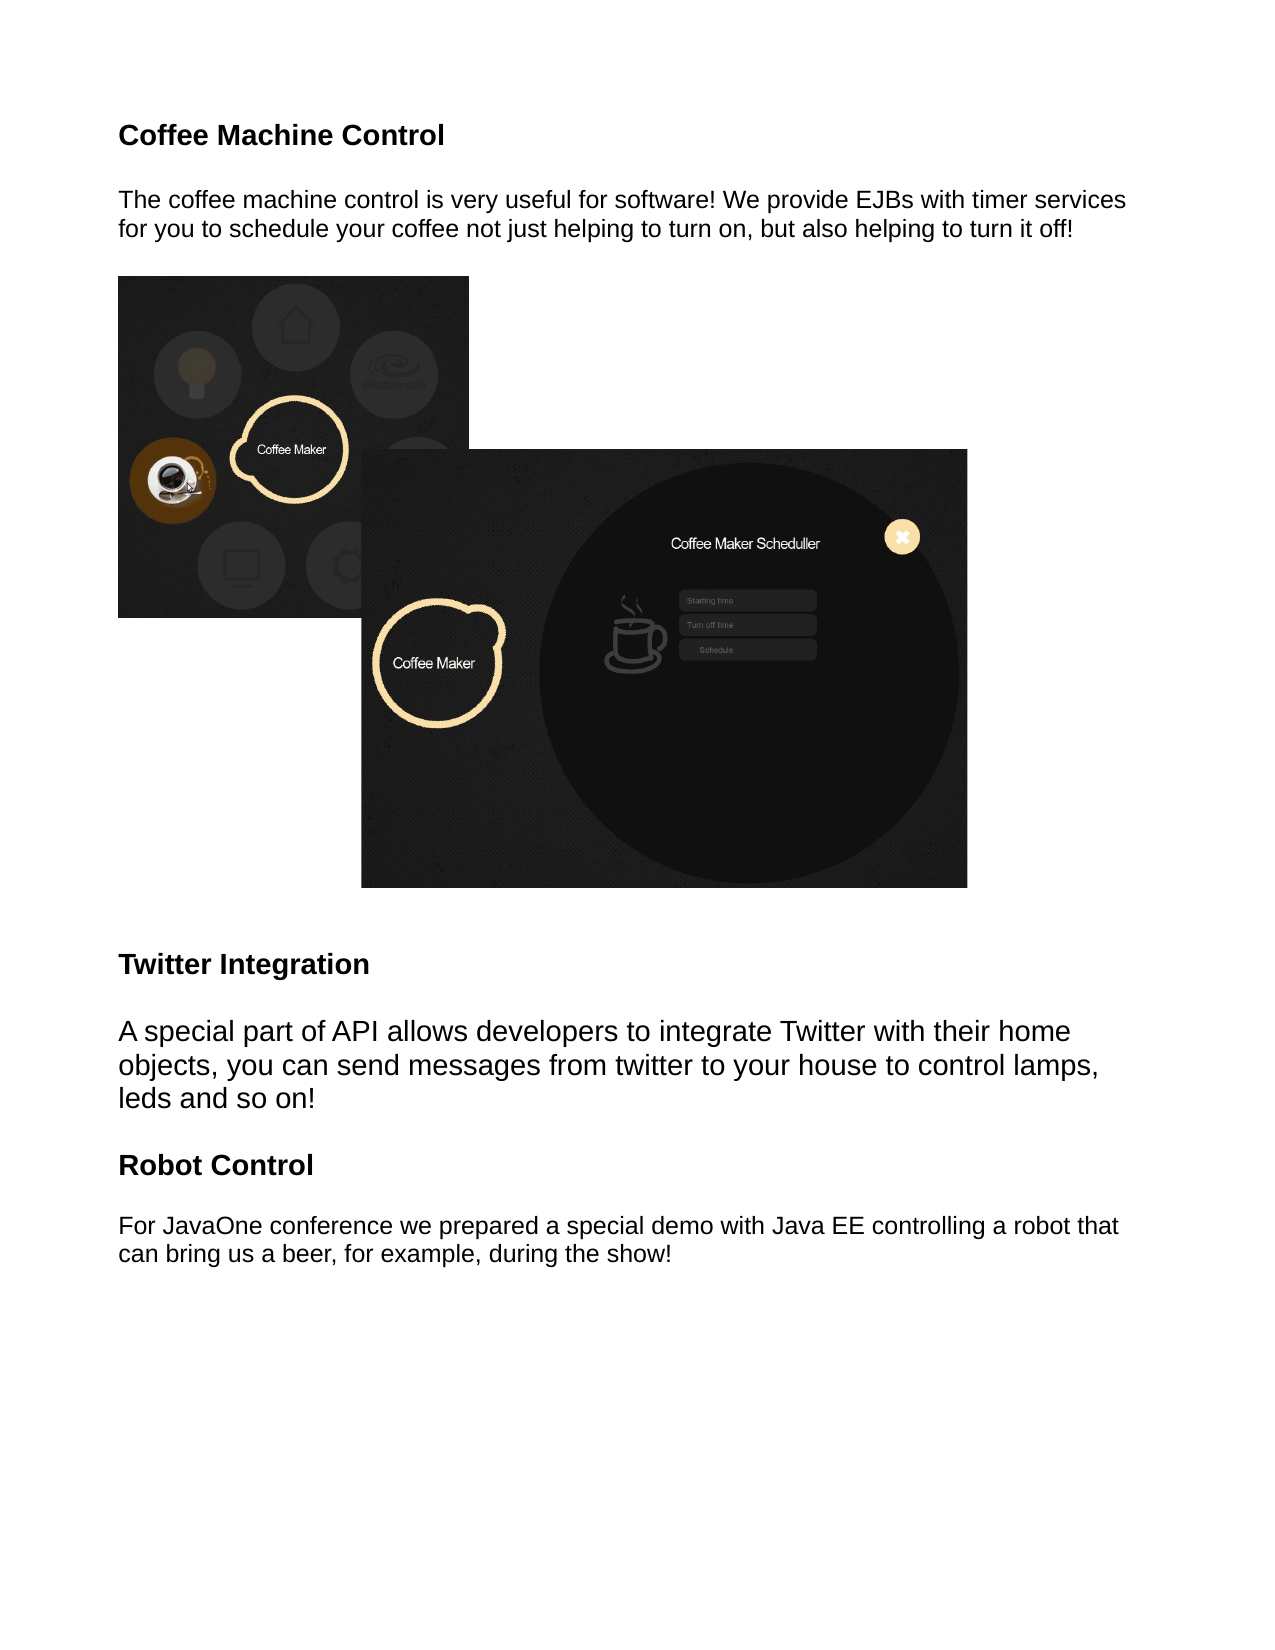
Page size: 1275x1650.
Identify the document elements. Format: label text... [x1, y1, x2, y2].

text The coffee machine control is very useful for software! We provide EJBs with timer services for you to schedule your coffee not just helping to turn on, but also helping to turn it off! [118, 185, 1157, 243]
text Twitter Integration [118, 947, 1157, 981]
text Robot Control [118, 1148, 1157, 1182]
text For JavaOne conference we prepared a special demo with Java EE controlling a robot that can bring us a beer, for example, during the show! [118, 1211, 1157, 1268]
text Coffee Machine Control [118, 118, 1157, 152]
picture [118, 276, 968, 888]
text A special part of API allows developers to integrate Twitter with their home objects, you can send messages from twitter to your house to control lamps, leds and so on! [118, 1014, 1157, 1115]
